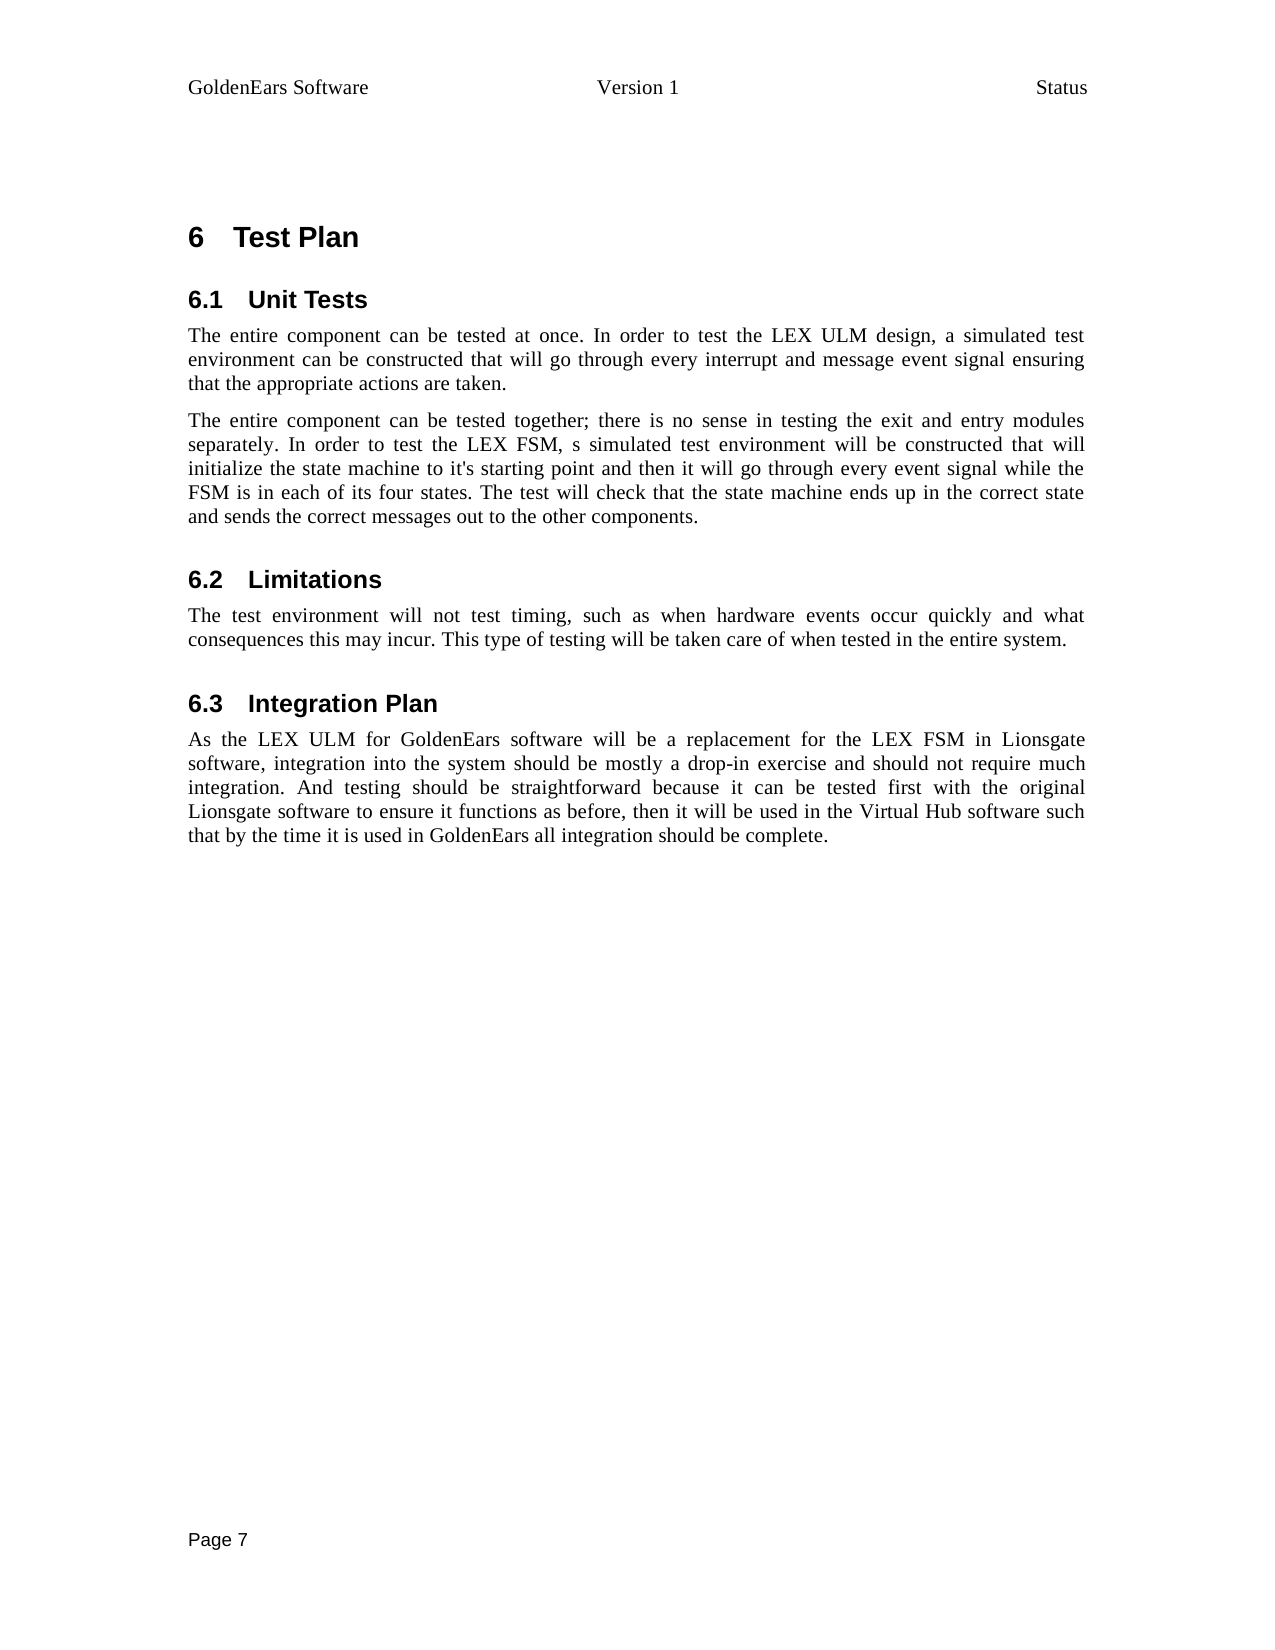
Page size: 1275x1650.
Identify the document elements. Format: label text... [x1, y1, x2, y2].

text The entire component can be tested together; there is no sense in testing the exit and entry modules separately. In order to test the LEX FSM, s simulated test environment will be constructed that will initialize the state machine to it's starting point and then it will go through every event signal while the FSM is in each of its four states. The test will check that the state machine ends up in the correct state and sends the correct messages out to the other components. [188, 407, 1087, 528]
text As the LEX ULM for GoldenEars software will be a replacement for the LEX FSM in Lionsgate software, integration into the system should be mostly a drop-in exercise and should not require much integration. And testing should be straightforward because it can be tested first with the original Lionsgate software to ensure it functions as before, then it will be used in the Virtual Hub software such that by the time it is used in GoldenEars all integration should be complete. [188, 726, 1087, 847]
subtitle Integration Plan [188, 688, 1087, 717]
subtitle Limitations [188, 565, 1087, 594]
subtitle Unit Tests [188, 285, 1087, 314]
text The entire component can be tested at once. In order to test the LEX ULM design, a simulated test environment can be constructed that will go through every interrupt and message event signal ensuring that the appropriate actions are taken. [188, 323, 1087, 395]
text The test environment will not test timing, such as when hardware events occur quickly and what consequences this may incur. This type of testing will be taken care of when tested in the entire system. [188, 603, 1087, 651]
subtitle Test Plan [188, 220, 1087, 254]
